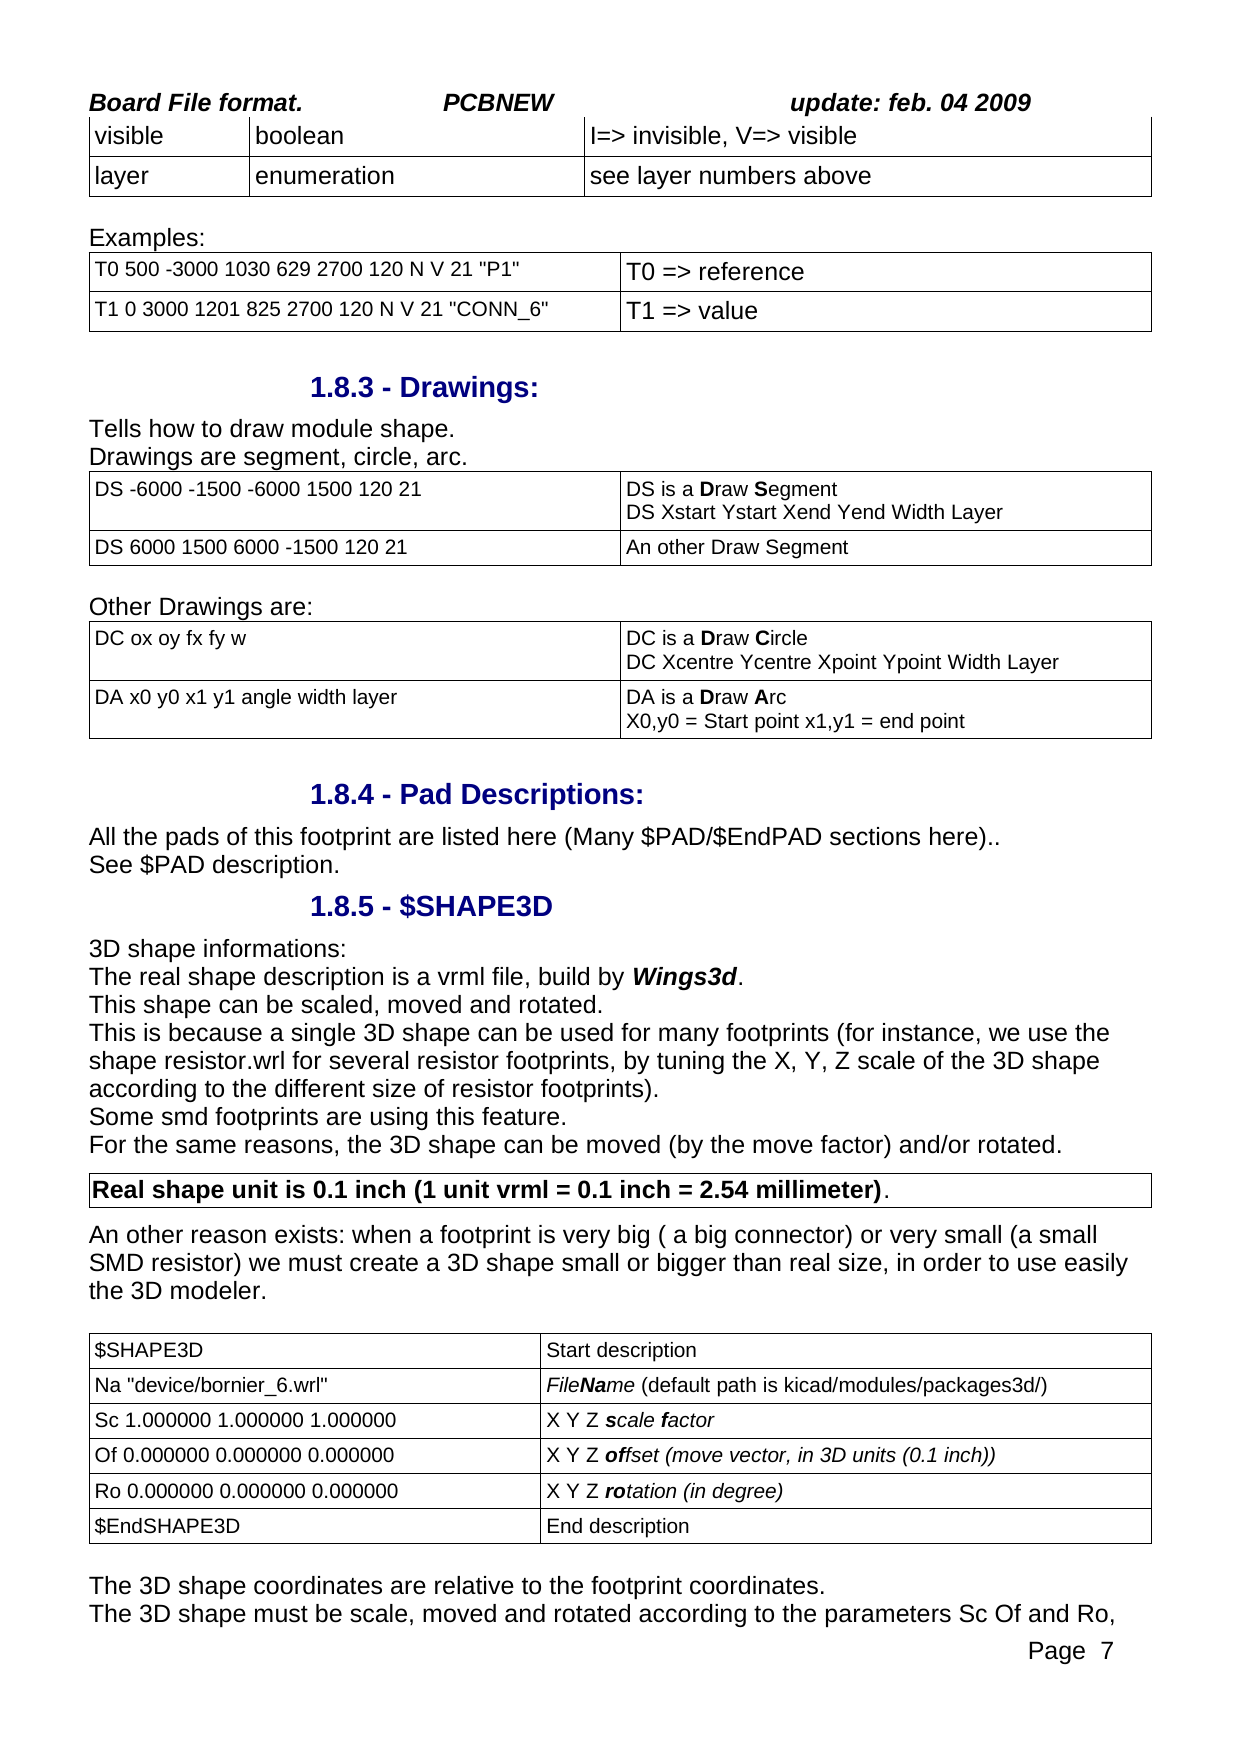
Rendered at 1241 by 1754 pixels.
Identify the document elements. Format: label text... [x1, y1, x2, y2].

table_cell I=> invisible, V=> visible [585, 117, 1151, 156]
table_header T0 => reference [621, 253, 1151, 291]
table_cell Sc 1.000000 1.000000 1.000000 [90, 1404, 540, 1438]
table_cell End description [541, 1509, 1151, 1543]
text Other Drawings are: [88, 593, 1152, 621]
table_cell Na "device/bornier_6.wrl" [90, 1369, 540, 1403]
table_header DC ox oy fx fy w [90, 622, 620, 680]
table_header Start description [541, 1334, 1151, 1368]
table_cell X Y Z offset (move vector, in 3D units (0.1 inch)) [541, 1439, 1151, 1473]
table_header DC is a Draw Circle DC Xcentre Ycentre Xpoint Ypoint Width Layer [621, 622, 1151, 680]
table_header DS is a Draw Segment DS Xstart Ystart Xend Yend Width Layer [621, 472, 1151, 530]
table_cell see layer numbers above [585, 157, 1151, 196]
text This shape can be scaled, moved and rotated. [88, 991, 1152, 1019]
text Examples: [88, 224, 1152, 252]
table_cell enumeration [250, 157, 584, 196]
table_cell X Y Z rotation (in degree) [541, 1474, 1151, 1508]
text Tells how to draw module shape. [88, 415, 1152, 443]
subtitle $SHAPE3D [236, 890, 1152, 923]
table_cell $EndSHAPE3D [90, 1509, 540, 1543]
text See $PAD description. [88, 851, 1152, 878]
table_header DS -6000 -1500 -6000 1500 120 21 [90, 472, 620, 530]
text Some smd footprints are using this feature. [88, 1103, 1152, 1131]
table_cell T1 => value [621, 292, 1151, 331]
table_cell Of 0.000000 0.000000 0.000000 [90, 1439, 540, 1473]
table_cell visible [90, 117, 249, 156]
subtitle Pad Descriptions: [236, 778, 1152, 811]
table_cell FileName (default path is kicad/modules/packages3d/) [541, 1369, 1151, 1403]
table_cell Ro 0.000000 0.000000 0.000000 [90, 1474, 540, 1508]
text All the pads of this footprint are listed here (Many $PAD/$EndPAD sections here).. [88, 822, 1152, 851]
text The real shape description is a vrml file, build by Wings3d. [88, 963, 1152, 991]
table_header $SHAPE3D [90, 1334, 540, 1368]
table_cell boolean [250, 117, 584, 156]
table_cell An other Draw Segment [621, 531, 1151, 565]
table_cell layer [90, 157, 249, 196]
text Real shape unit is 0.1 inch (1 unit vrml = 0.1 inch = 2.54 millimeter). [90, 1174, 1151, 1207]
text The 3D shape must be scale, moved and rotated according to the parameters Sc Of and Ro, [88, 1599, 1152, 1628]
text An other reason exists: when a footprint is very big ( a big connector) or very small (a small SMD resistor) we must create a 3D shape small or bigger than real size, in order to use easily the 3D modeler. [88, 1221, 1152, 1305]
text This is because a single 3D shape can be used for many footprints (for instance, we use the shape resistor.wrl for several resistor footprints, by tuning the X, Y, Z scale of the 3D shape according to the different size of resistor footprints). [88, 1019, 1152, 1103]
text The 3D shape coordinates are relative to the footprint coordinates. [88, 1572, 1152, 1599]
text Drawings are segment, circle, arc. [88, 443, 1152, 471]
table_cell X Y Z scale factor [541, 1404, 1151, 1438]
table_cell DA x0 y0 x1 y1 angle width layer [90, 681, 620, 738]
text 3D shape informations: [88, 934, 1152, 963]
table_cell DA is a Draw Arc X0,y0 = Start point x1,y1 = end point [621, 681, 1151, 738]
subtitle Drawings: [236, 371, 1152, 403]
table_cell DS 6000 1500 6000 -1500 120 21 [90, 531, 620, 565]
text For the same reasons, the 3D shape can be moved (by the move factor) and/or rotated. [88, 1131, 1152, 1159]
table_cell T1 0 3000 1201 825 2700 120 N V 21 "CONN_6" [90, 292, 620, 331]
table_header T0 500 -3000 1030 629 2700 120 N V 21 "P1" [90, 253, 620, 291]
